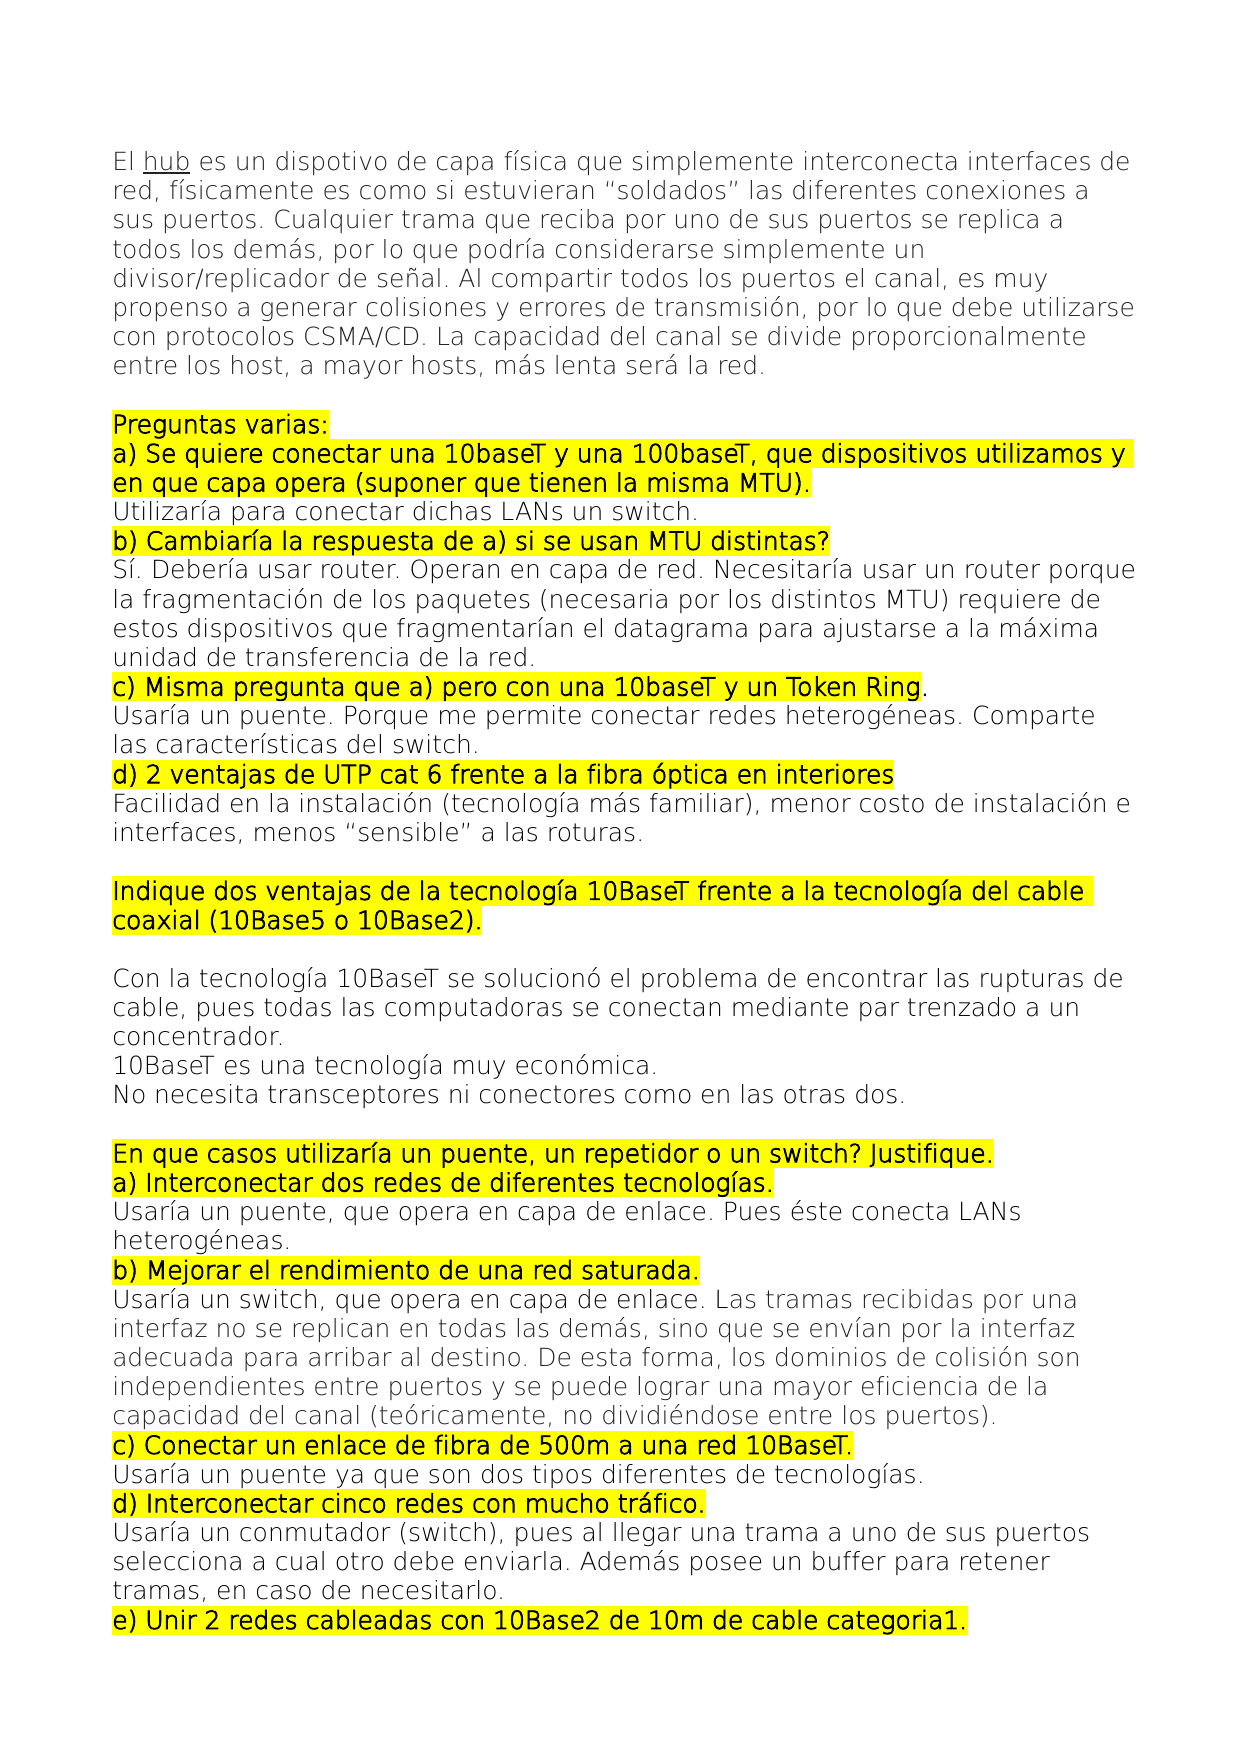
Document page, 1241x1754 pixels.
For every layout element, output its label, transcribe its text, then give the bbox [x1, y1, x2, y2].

text Usaría un puente, que opera en capa de enlace. Pues éste conecta LANs heterogéneas. [112, 1197, 1137, 1256]
text El hub es un dispotivo de capa física que simplemente interconecta interfaces de red, físicamente es como si estuvieran “soldados” las diferentes conexiones a sus puertos. Cualquier trama que reciba por uno de sus puertos se replica a todos los demás, por lo que podría considerarse simplemente un divisor/replicador de señal. Al compartir todos los puertos el canal, es muy propenso a generar colisiones y errores de transmisión, por lo que debe utilizarse con protocolos CSMA/CD. La capacidad del canal se divide proporcionalmente entre los host, a mayor hosts, más lenta será la red. [112, 118, 1137, 410]
text Usaría un puente ya que son dos tipos diferentes de tecnologías. [112, 1460, 1137, 1489]
text e) Unir 2 redes cableadas con 10Base2 de 10m de cable categoria1. [112, 1606, 1137, 1635]
text Facilidad en la instalación (tecnología más familiar), menor costo de instalación e interfaces, menos “sensible” a las roturas. [112, 789, 1137, 847]
text Usaría un switch, que opera en capa de enlace. Las tramas recibidas por una interfaz no se replican en todas las demás, sino que se envían por la interfaz adecuada para arribar al destino. De esta forma, los dominios de colisión son independientes entre puertos y se puede lograr una mayor eficiencia de la capacidad del canal (teóricamente, no dividiéndose entre los puertos). [112, 1285, 1137, 1431]
text 10BaseT es una tecnología muy económica. [112, 1051, 1137, 1081]
text En que casos utilizaría un puente, un repetidor o un switch? Justifique. [112, 1139, 1137, 1168]
text Usaría un conmutador (switch), pues al llegar una trama a uno de sus puertos selecciona a cual otro debe enviarla. Además posee un buffer para retener tramas, en caso de necesitarlo. [112, 1518, 1137, 1606]
text Usaría un puente. Porque me permite conectar redes heterogéneas. Comparte las características del switch. d) 2 ventajas de UTP cat 6 frente a la fibra óptica en interiores [112, 701, 1137, 789]
text Utilizaría para conectar dichas LANs un switch. b) Cambiaría la respuesta de a) si se usan MTU distintas? [112, 497, 1137, 556]
text d) Interconectar cinco redes con mucho tráfico. [112, 1489, 1137, 1518]
text b) Mejorar el rendimiento de una red saturada. [112, 1256, 1137, 1285]
text Con la tecnología 10BaseT se solucionó el problema de encontrar las rupturas de cable, pues todas las computadoras se conectan mediante par trenzado a un concentrador. [112, 964, 1137, 1051]
text Sí. Debería usar router. Operan en capa de red. Necesitaría usar un router porque la fragmentación de los paquetes (necesaria por los distintos MTU) requiere de estos dispositivos que fragmentarían el datagrama para ajustarse a la máxima unidad de transferencia de la red. c) Misma pregunta que a) pero con una 10baseT y un Token Ring. [112, 556, 1137, 701]
text Indique dos ventajas de la tecnología 10BaseT frente a la tecnología del cable coaxial (10Base5 o 10Base2). [112, 876, 1137, 935]
text c) Conectar un enlace de fibra de 500m a una red 10BaseT. [112, 1431, 1137, 1460]
text a) Interconectar dos redes de diferentes tecnologías. [112, 1168, 1137, 1197]
text No necesita transceptores ni conectores como en las otras dos. [112, 1081, 1137, 1110]
text Preguntas varias: a) Se quiere conectar una 10baseT y una 100baseT, que dispositivos utilizamos y en que capa opera (suponer que tienen la misma MTU). [112, 410, 1137, 497]
